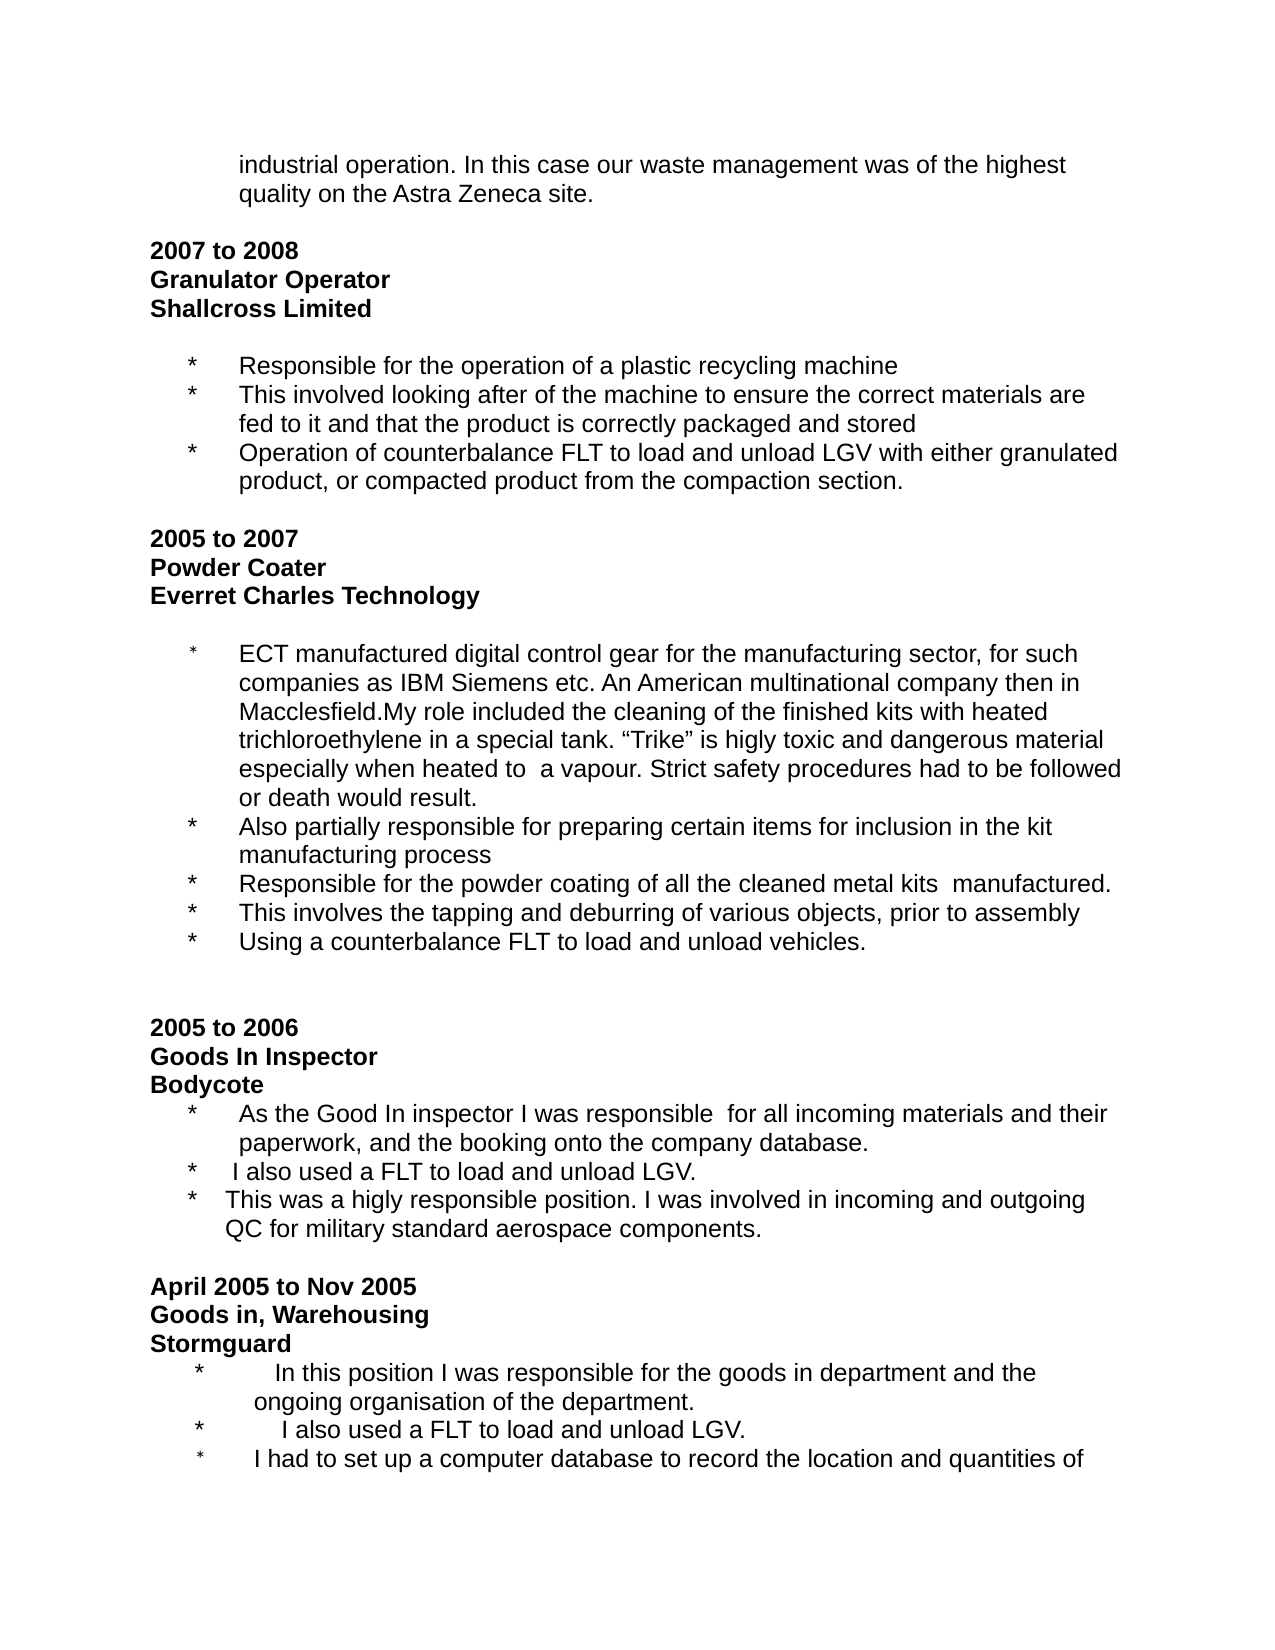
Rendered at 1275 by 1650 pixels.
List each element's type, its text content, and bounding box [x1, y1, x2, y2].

list industrial operation. In this case our waste management was of the highest quality on the Astra Zeneca site. [187, 150, 1125, 207]
text 2005 to 2007 [150, 524, 1125, 552]
text 2007 to 2008 [150, 236, 1125, 265]
list I had to set up a computer database to record the location and quantities of [194, 1444, 1125, 1473]
list This was a higly responsible position. I was involved in incoming and outgoing QC for military standard aerospace components. [187, 1185, 1125, 1243]
list Operation of counterbalance FLT to load and unload LGV with either granulated product, or compacted product from the compaction section. [187, 437, 1125, 495]
text Shallcross Limited [150, 294, 1125, 322]
list I also used a FLT to load and unload LGV. [194, 1415, 1125, 1444]
text Goods In Inspector [150, 1042, 1125, 1070]
list As the Good In inspector I was responsible for all incoming materials and their paperwork, and the booking onto the company database. [187, 1099, 1125, 1157]
list This involved looking after of the machine to ensure the correct materials are fed to it and that the product is correctly packaged and stored [187, 380, 1125, 437]
text Stormguard [150, 1329, 1125, 1358]
text Goods in, Warehousing [150, 1300, 1125, 1329]
list Responsible for the powder coating of all the cleaned metal kits manufactured. [187, 869, 1125, 898]
list In this position I was responsible for the goods in department and the ongoing organisation of the department. [194, 1358, 1125, 1415]
text Granulator Operator [150, 265, 1125, 294]
text 2005 to 2006 [150, 1013, 1125, 1042]
list I also used a FLT to load and unload LGV. [187, 1157, 1125, 1185]
list ECT manufactured digital control gear for the manufacturing sector, for such companies as IBM Siemens etc. An American multinational company then in Macclesfield.My role included the cleaning of the finished kits with heated trichloroethylene in a special tank. “Trike” is higly toxic and dangerous material especially when heated to a vapour. Strict safety procedures had to be followed or death would result. [187, 639, 1125, 812]
list Using a counterbalance FLT to load and unload vehicles. [187, 927, 1125, 955]
list Responsible for the operation of a plastic recycling machine [187, 351, 1125, 380]
text Bodycote [150, 1070, 1125, 1099]
text Everret Charles Technology [150, 581, 1125, 610]
list This involves the tapping and deburring of various objects, prior to assembly [187, 898, 1125, 927]
text Powder Coater [150, 552, 1125, 581]
text April 2005 to Nov 2005 [150, 1272, 1125, 1300]
list Also partially responsible for preparing certain items for inclusion in the kit manufacturing process [187, 812, 1125, 869]
